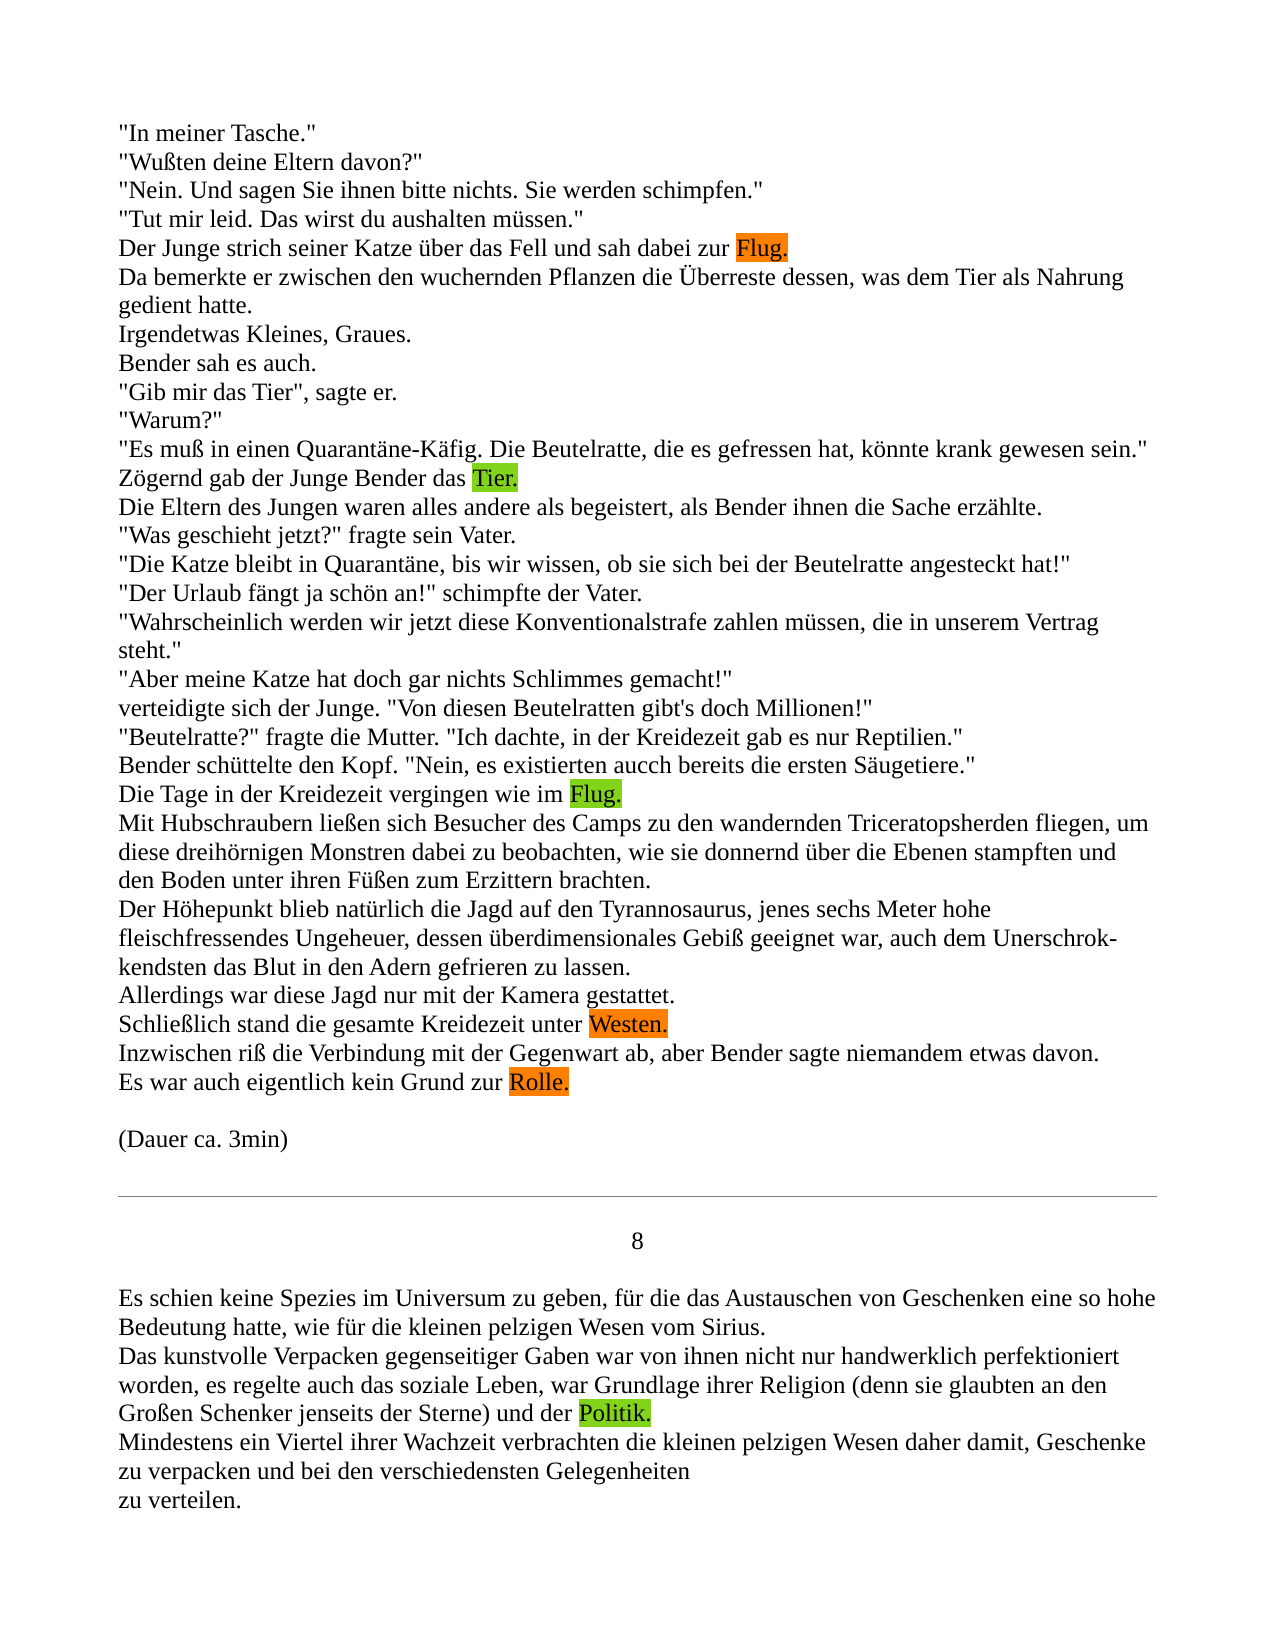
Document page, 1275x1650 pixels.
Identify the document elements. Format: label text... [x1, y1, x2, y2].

text Bedeutung hatte, wie für die kleinen pelzigen Wesen vom Sirius. [118, 1312, 1157, 1341]
text Die Tage in der Kreidezeit vergingen wie im Flug. [118, 779, 1157, 808]
text zu verteilen. [118, 1485, 1157, 1513]
text "Nein. Und sagen Sie ihnen bitte nichts. Sie werden schimpfen." [118, 176, 1157, 204]
text Schließlich stand die gesamte Kreidezeit unter Westen. [118, 1009, 1157, 1038]
text "Aber meine Katze hat doch gar nichts Schlimmes gemacht!" [118, 664, 1157, 693]
text 8 [118, 1226, 1157, 1255]
text "Wußten deine Eltern davon?" [118, 147, 1157, 176]
text "Tut mir leid. Das wirst du aushalten müssen." [118, 204, 1157, 233]
text "Es muß in einen Quarantäne-Käfig. Die Beutelratte, die es gefressen hat, könnte krank gewesen sein." [118, 434, 1157, 463]
text "Beutelratte?" fragte die Mutter. "Ich dachte, in der Kreidezeit gab es nur Reptilien." [118, 722, 1157, 751]
text Da bemerkte er zwischen den wuchernden Pflanzen die Überreste dessen, was dem Tier als Nahrung gedient hatte. [118, 262, 1157, 319]
text Es schien keine Spezies im Universum zu geben, für die das Austauschen von Geschenken eine so hohe [118, 1283, 1157, 1312]
text Das kunstvolle Verpacken gegenseitiger Gaben war von ihnen nicht nur handwerklich perfektioniert worden, es regelte auch das soziale Leben, war Grundlage ihrer Religion (denn sie glaubten an den [118, 1341, 1157, 1398]
text Irgendetwas Kleines, Graues. [118, 319, 1157, 348]
text Mindestens ein Viertel ihrer Wachzeit verbrachten die kleinen pelzigen Wesen daher damit, Geschenke zu verpacken und bei den verschiedensten Gelegenheiten [118, 1427, 1157, 1485]
text Zögernd gab der Junge Bender das Tier. [118, 463, 1157, 492]
text Mit Hubschraubern ließen sich Besucher des Camps zu den wandernden Triceratopsherden fliegen, um diese dreihörnigen Monstren dabei zu beobachten, wie sie donnernd über die Ebenen stampften und den Boden unter ihren Füßen zum Erzittern brachten. [118, 808, 1157, 894]
text "Warum?" [118, 406, 1157, 434]
text "Der Urlaub fängt ja schön an!" schimpfte der Vater. [118, 578, 1157, 607]
text Allerdings war diese Jagd nur mit der Kamera gestattet. [118, 981, 1157, 1009]
text "In meiner Tasche." [118, 118, 1157, 147]
text Der Junge strich seiner Katze über das Fell und sah dabei zur Flug. [118, 233, 1157, 262]
text Die Eltern des Jungen waren alles andere als begeistert, als Bender ihnen die Sache erzählte. [118, 492, 1157, 521]
text Bender sah es auch. [118, 348, 1157, 377]
text "Die Katze bleibt in Quarantäne, bis wir wissen, ob sie sich bei der Beutelratte angesteckt hat!" [118, 549, 1157, 578]
text Bender schüttelte den Kopf. "Nein, es existierten aucch bereits die ersten Säugetiere." [118, 751, 1157, 779]
text Es war auch eigentlich kein Grund zur Rolle. [118, 1067, 1157, 1096]
text Großen Schenker jenseits der Sterne) und der Politik. [118, 1398, 1157, 1427]
text verteidigte sich der Junge. "Von diesen Beutelratten gibt's doch Millionen!" [118, 693, 1157, 722]
text "Wahrscheinlich werden wir jetzt diese Konventionalstrafe zahlen müssen, die in unserem Vertrag steht." [118, 607, 1157, 664]
text (Dauer ca. 3min) [118, 1124, 1157, 1153]
text "Was geschieht jetzt?" fragte sein Vater. [118, 521, 1157, 549]
text Inzwischen riß die Verbindung mit der Gegenwart ab, aber Bender sagte niemandem etwas davon. [118, 1038, 1157, 1067]
text Der Höhepunkt blieb natürlich die Jagd auf den Tyrannosaurus, jenes sechs Meter hohe fleischfressendes Ungeheuer, dessen überdimensionales Gebiß geeignet war, auch dem Unerschrok-kendsten das Blut in den Adern gefrieren zu lassen. [118, 894, 1157, 981]
text "Gib mir das Tier", sagte er. [118, 377, 1157, 406]
